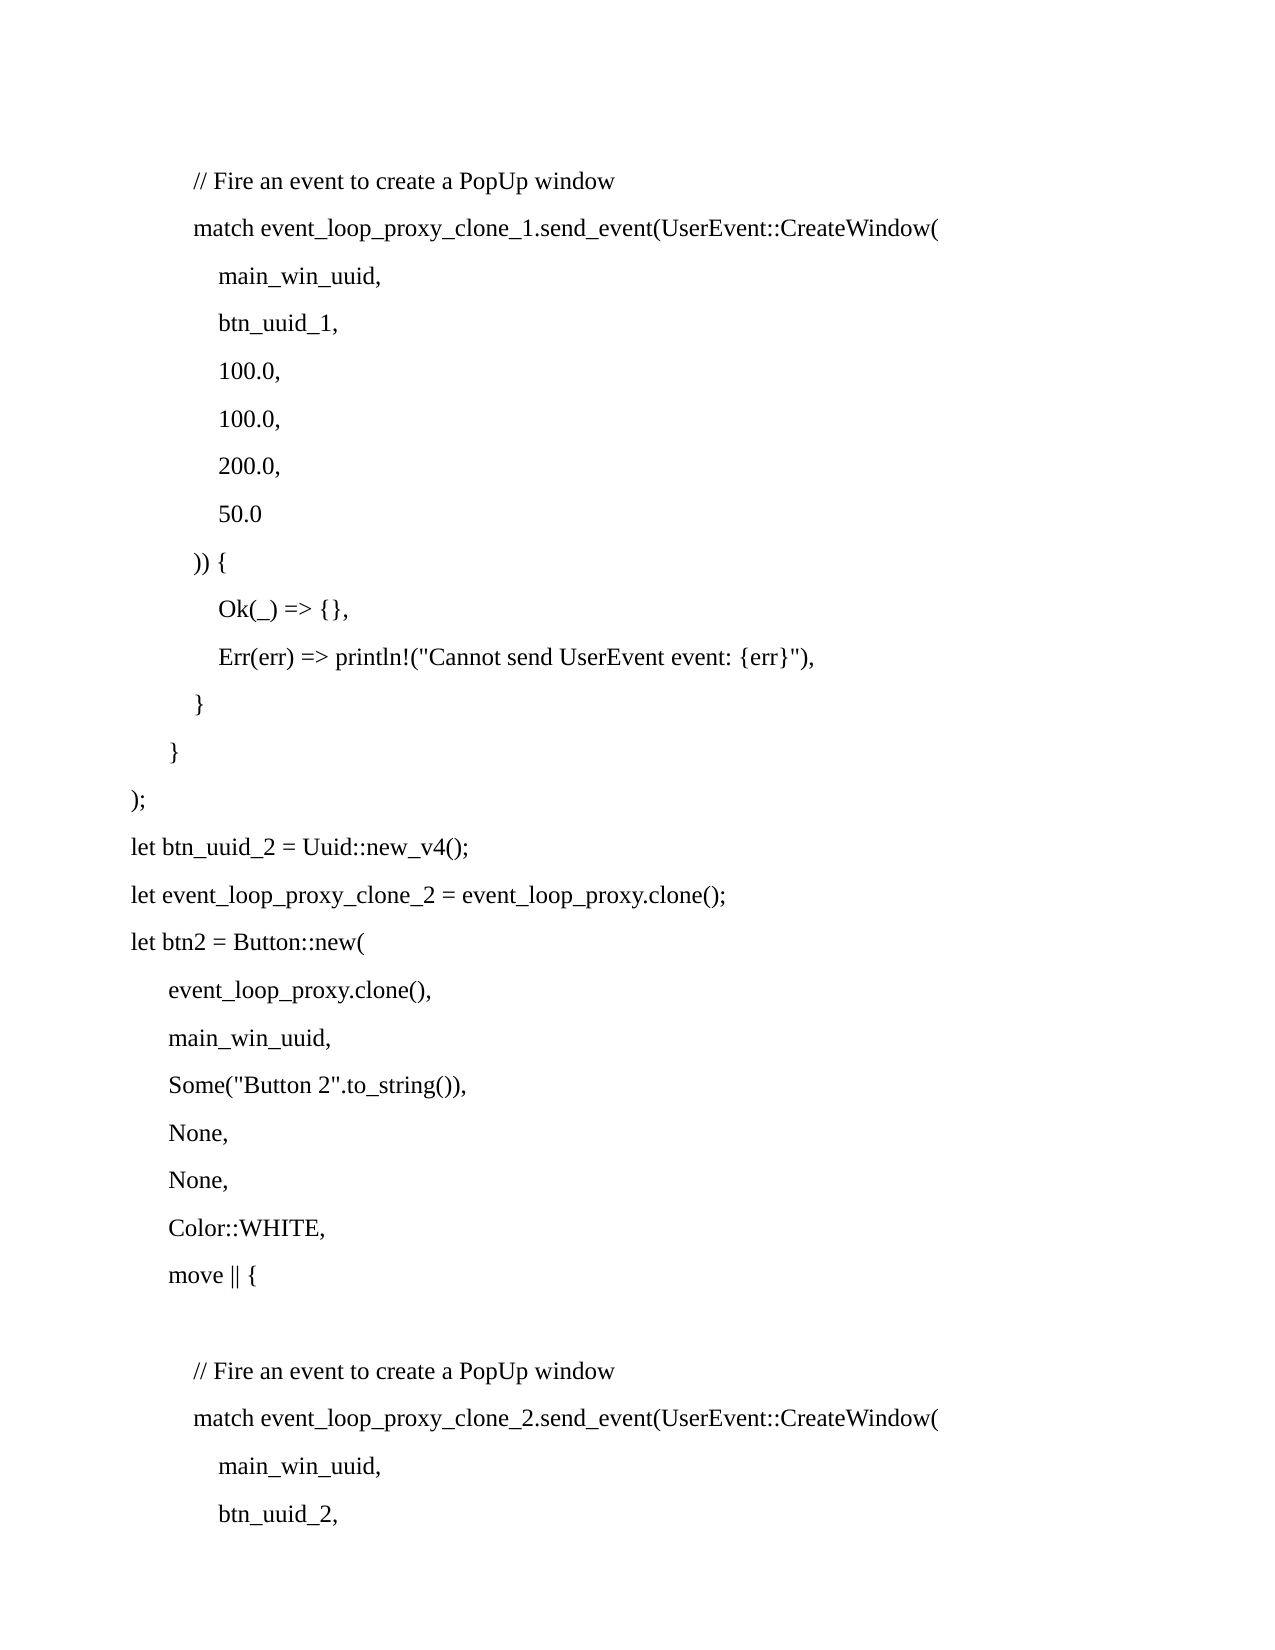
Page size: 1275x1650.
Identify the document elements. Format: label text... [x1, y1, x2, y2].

text main_win_uuid, [118, 261, 1157, 290]
text // Fire an event to create a PopUp window [118, 166, 1157, 194]
text 100.0, [118, 356, 1157, 385]
text event_loop_proxy.clone(), [118, 975, 1157, 1004]
text 50.0 [118, 499, 1157, 528]
text 200.0, [118, 451, 1157, 480]
text main_win_uuid, [118, 1451, 1157, 1480]
text let btn2 = Button::new( [118, 927, 1157, 956]
text Color::WHITE, [118, 1213, 1157, 1242]
text ); [118, 784, 1157, 813]
text 100.0, [118, 404, 1157, 432]
text None, [118, 1118, 1157, 1147]
text main_win_uuid, [118, 1023, 1157, 1051]
text } [118, 737, 1157, 766]
text )) { [118, 547, 1157, 575]
text Ok(_) => {}, [118, 594, 1157, 623]
text let btn_uuid_2 = Uuid::new_v4(); [118, 832, 1157, 861]
text btn_uuid_2, [118, 1499, 1157, 1527]
text let event_loop_proxy_clone_2 = event_loop_proxy.clone(); [118, 880, 1157, 908]
text Some("Button 2".to_string()), [118, 1070, 1157, 1099]
text Err(err) => println!("Cannot send UserEvent event: {err}"), [118, 642, 1157, 671]
text } [118, 689, 1157, 718]
text match event_loop_proxy_clone_2.send_event(UserEvent::CreateWindow( [118, 1403, 1157, 1432]
text move || { [118, 1261, 1157, 1289]
text // Fire an event to create a PopUp window [118, 1356, 1157, 1384]
text None, [118, 1165, 1157, 1194]
text btn_uuid_1, [118, 308, 1157, 337]
text match event_loop_proxy_clone_1.send_event(UserEvent::CreateWindow( [118, 213, 1157, 242]
